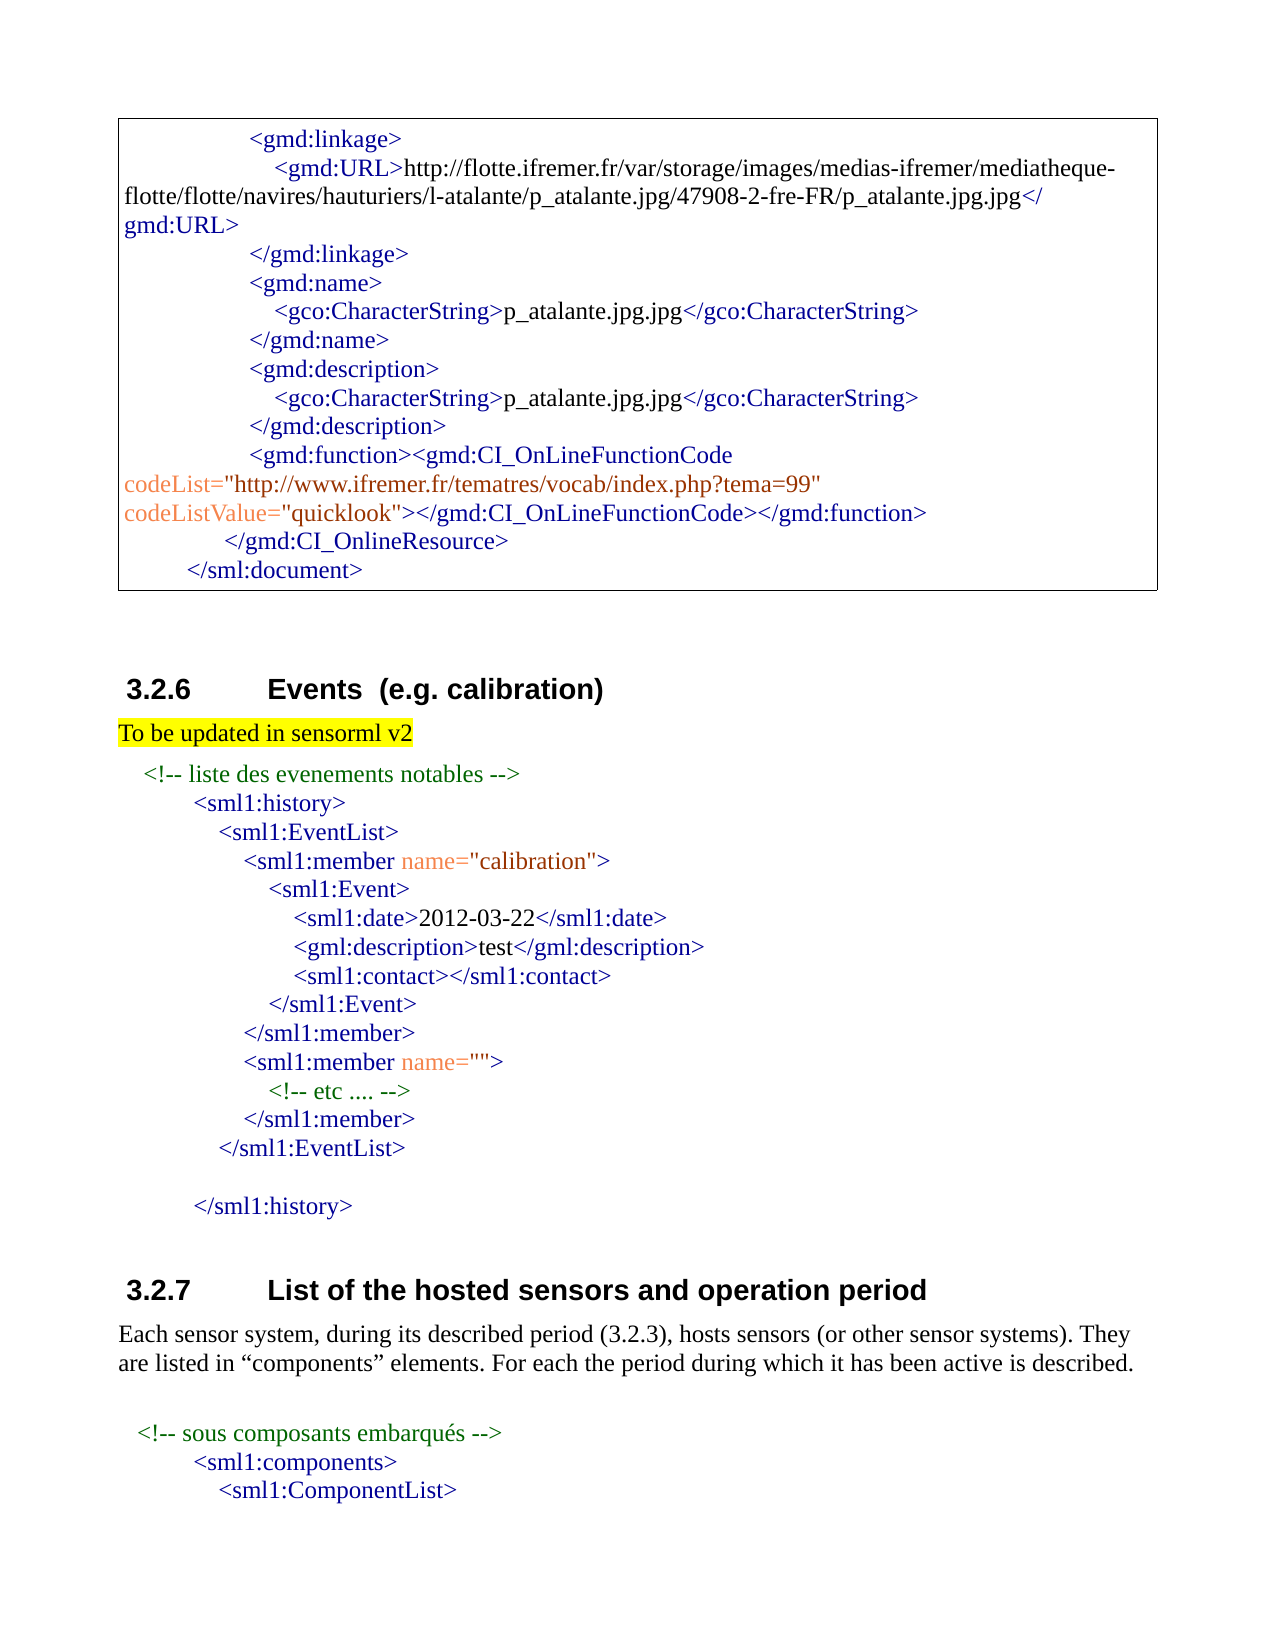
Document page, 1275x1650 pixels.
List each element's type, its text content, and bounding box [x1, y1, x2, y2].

subtitle Events (e.g. calibration) [118, 672, 1157, 706]
subtitle List of the hosted sensors and operation period [118, 1273, 1157, 1307]
text Each sensor system, during its described period (3.2.3), hosts sensors (or other sensor systems). They are listed in “components” elements. For each the period during which it has been active is described. [118, 1319, 1157, 1377]
table_header <gmd:linkage> <gmd:URL>http://flotte.ifremer.fr/var/storage/images/medias-ifremer/mediatheque-flotte/flotte/navires/hauturiers/l-atalante/p_atalante.jpg/47908-2-fre-FR/p_atalante.jpg.jpg</gmd:URL> </gmd:linkage> <gmd:name> <gco:CharacterString>p_atalante.jpg.jpg</gco:CharacterString> </gmd:name> <gmd:description> <gco:CharacterString>p_atalante.jpg.jpg</gco:CharacterString> </gmd:description> <gmd:function><gmd:CI_OnLineFunctionCode codeList="http://www.ifremer.fr/tematres/vocab/index.php?tema=99" codeListValue="quicklook"></gmd:CI_OnLineFunctionCode></gmd:function> </gmd:CI_OnlineResource> </sml:document> [119, 119, 1157, 590]
text <!-- sous composants embarqués --> <sml1:components> <sml1:ComponentList> [118, 1418, 1157, 1504]
text <!-- liste des evenements notables --> <sml1:history> <sml1:EventList> <sml1:member name="calibration"> <sml1:Event> <sml1:date>2012-03-22</sml1:date> <gml:description>test</gml:description> <sml1:contact></sml1:contact> </sml1:Event> </sml1:member> <sml1:member name=""> <!-- etc .... --> </sml1:member> </sml1:EventList> </sml1:history> [118, 759, 1157, 1219]
text To be updated in sensorml v2 [118, 718, 1157, 747]
